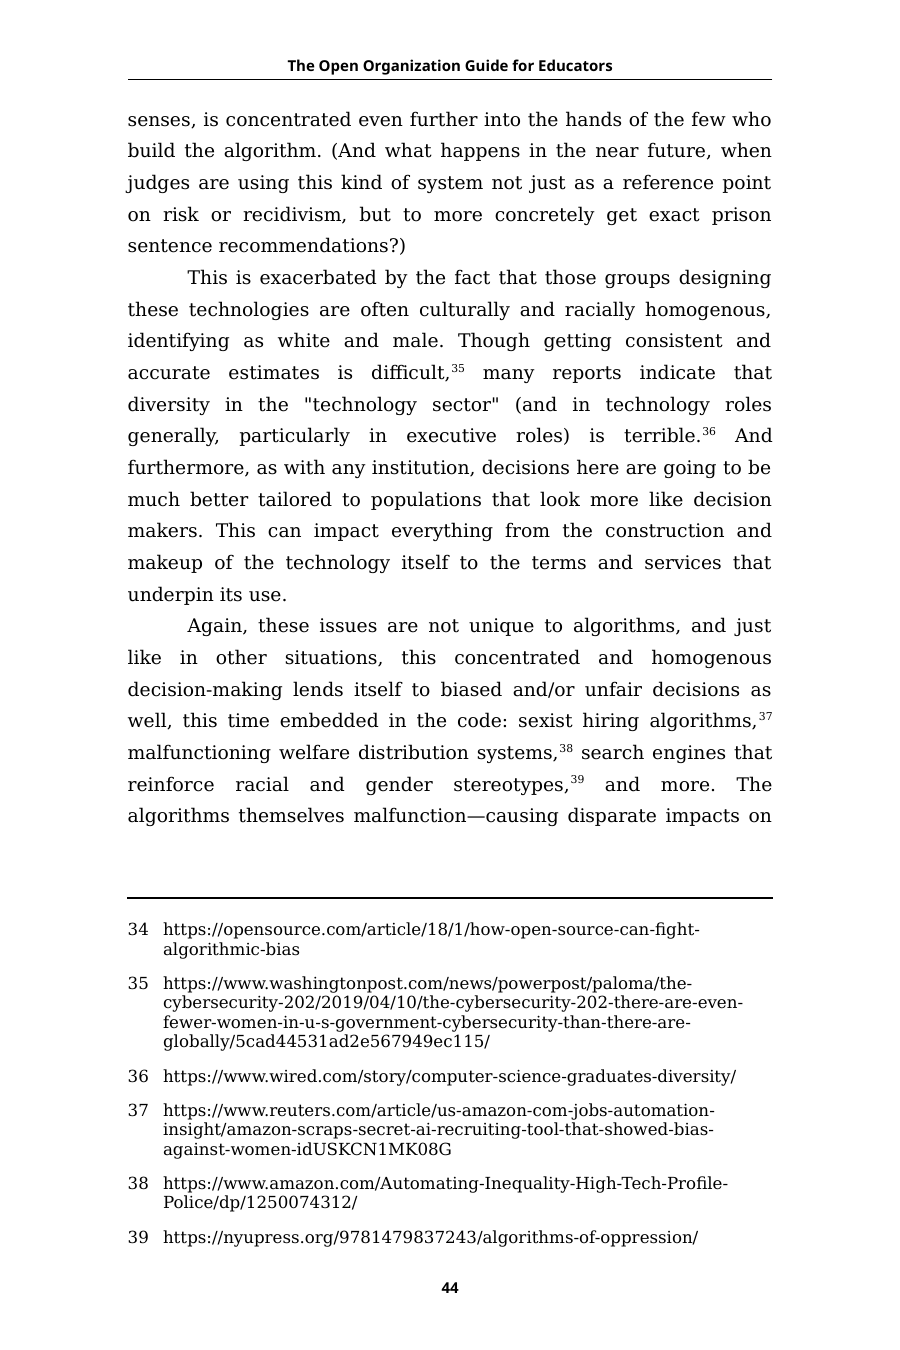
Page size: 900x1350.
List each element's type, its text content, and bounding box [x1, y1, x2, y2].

text senses, is concentrated even further into the hands of the few who build the algorithm. (And what happens in the near future, when judges are using this kind of system not just as a reference point on risk or recidivism, but to more concretely get exact prison sentence recommendations?) [127, 109, 772, 257]
text https://www.wired.com/story/computer-science-graduates-diversity/ [127, 1066, 772, 1086]
text https://www.reuters.com/article/us-amazon-com-jobs-automation-insight/amazon-scraps-secret-ai-recruiting-tool-that-showed-bias-against-women-idUSKCN1MK08G [127, 1101, 772, 1159]
text https://www.amazon.com/Automating-Inequality-High-Tech-Profile-Police/dp/1250074312/ [127, 1174, 772, 1213]
text https://opensource.com/article/18/1/how-open-source-can-fight-algorithmic-bias [127, 920, 772, 959]
text https://www.washingtonpost.com/news/powerpost/paloma/the-cybersecurity-202/2019/04/10/the-cybersecurity-202-there-are-even-fewer-women-in-u-s-government-cybersecurity-than-there-are-globally/5cad44531ad2e567949ec115/ [127, 974, 772, 1051]
text https://nyupress.org/9781479837243/algorithms-of-oppression/ [127, 1228, 772, 1247]
text Again, these issues are not unique to algorithms, and just like in other situations, this concentrated and homogenous decision-making lends itself to biased and/or unfair decisions as well, this time embedded in the code: sexist hiring algorithms, malfunctioning welfare distribution systems, search engines that reinforce racial and gender stereotypes, and more. The algorithms themselves malfunction—causing disparate impacts on [127, 615, 772, 827]
text This is exacerbated by the fact that those groups designing these technologies are often culturally and racially homogenous, identifying as white and male. Though getting consistent and accurate estimates is difficult, many reports indicate that diversity in the "technology sector" (and in technology roles generally, particularly in executive roles) is terrible. And furthermore, as with any institution, decisions here are going to be much better tailored to populations that look more like decision makers. This can impact everything from the construction and makeup of the technology itself to the terms and services that underpin its use. [127, 267, 772, 606]
